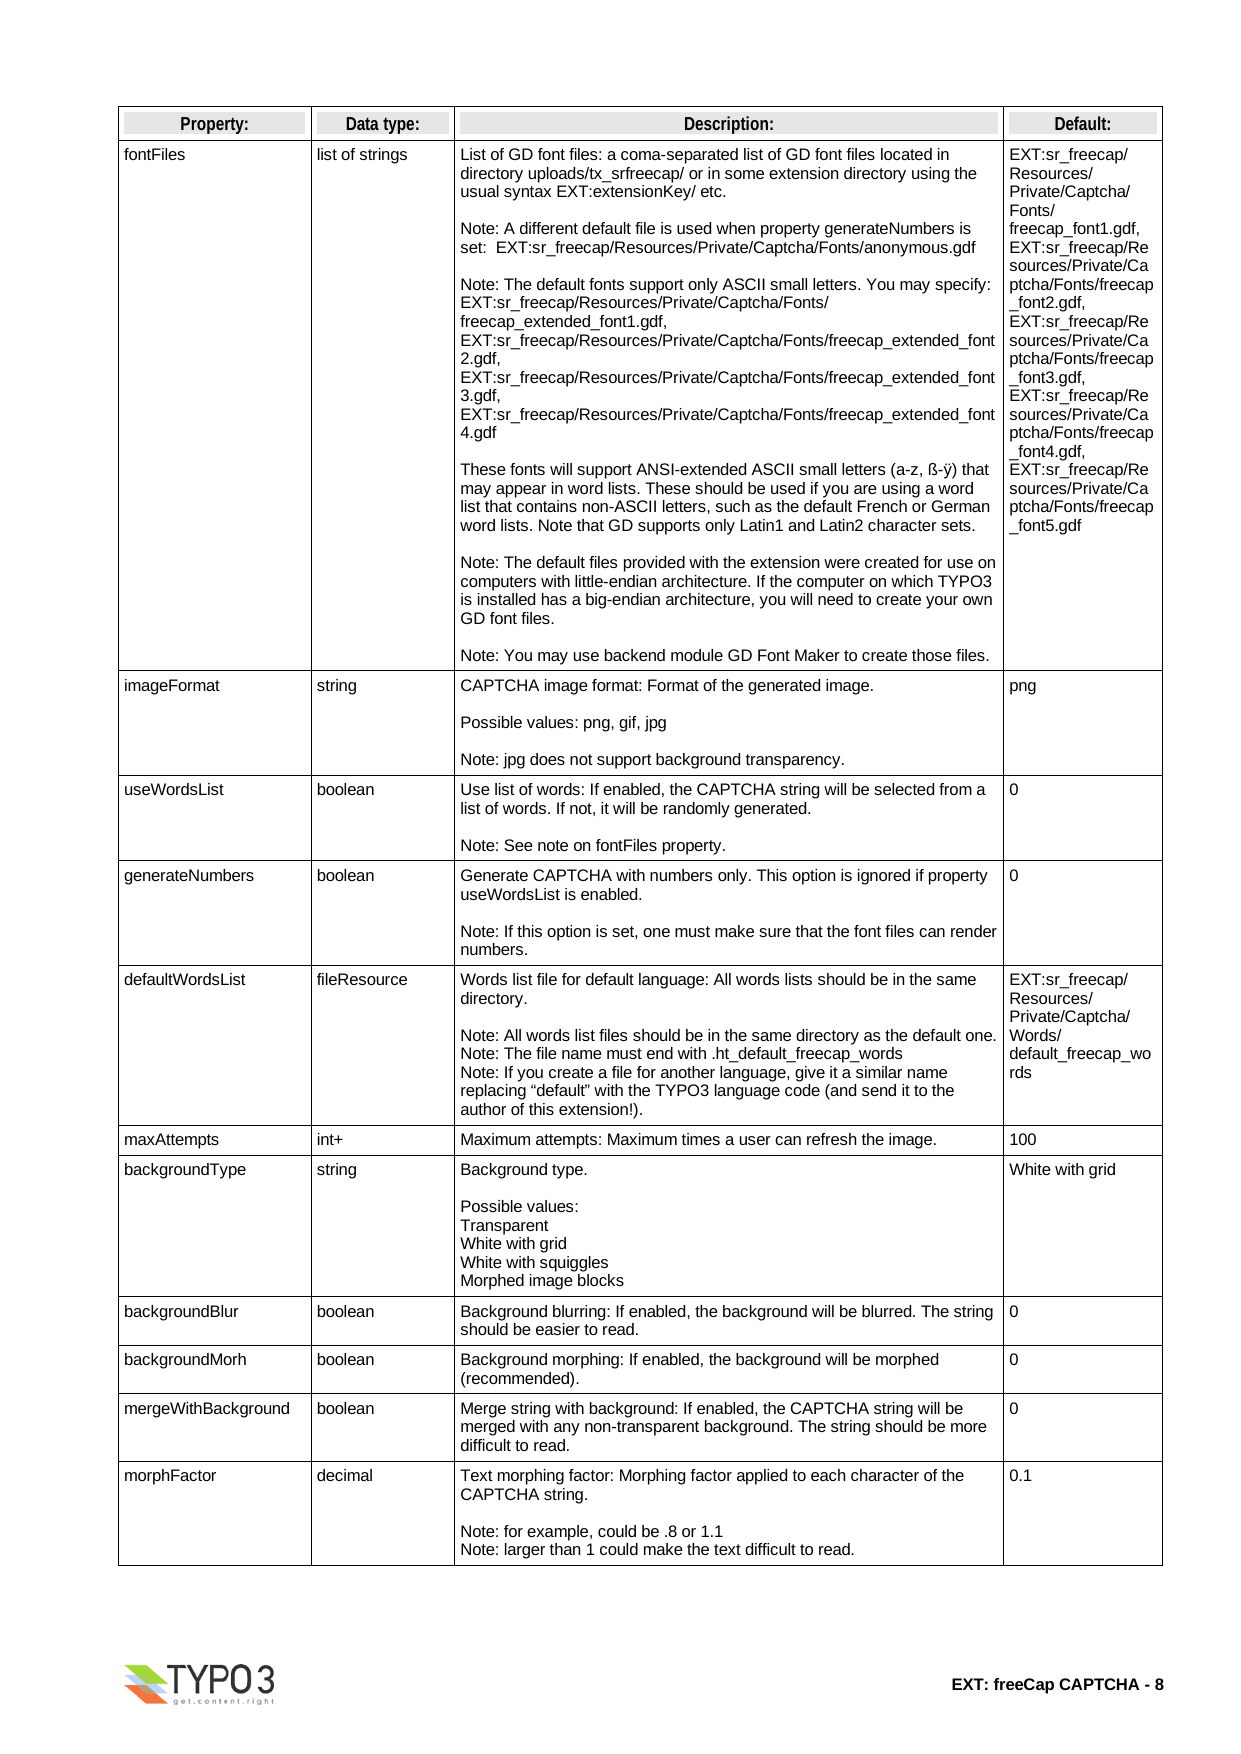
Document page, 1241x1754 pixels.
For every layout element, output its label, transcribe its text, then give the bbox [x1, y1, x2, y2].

table_cell 0 [1004, 1394, 1162, 1461]
table_cell string [312, 671, 454, 775]
table_cell generateNumbers [119, 861, 311, 965]
table_cell Words list file for default language: All words lists should be in the same directory. Note: All words list files should be in the same directory as the default one. Note: The file name must end with .ht_default_freecap_words Note: If you create a file for another language, give it a similar name replacing “default” with the TYPO3 language code (and send it to the author of this extension!). [455, 966, 1003, 1125]
table_cell defaultWordsList [119, 966, 311, 1125]
table_cell decimal [312, 1462, 454, 1565]
table_cell 0 [1004, 776, 1162, 860]
table_cell 0 [1004, 861, 1162, 965]
table_header Property: [119, 107, 311, 140]
table_cell list of strings [312, 141, 454, 670]
table_cell Use list of words: If enabled, the CAPTCHA string will be selected from a list of words. If not, it will be randomly generated. Note: See note on fontFiles property. [455, 776, 1003, 860]
table_cell EXT:sr_freecap/Resources/Private/Captcha/Fonts/freecap_font1.gdf, EXT:sr_freecap/Resources/Private/Captcha/Fonts/freecap_font2.gdf, EXT:sr_freecap/Resources/Private/Captcha/Fonts/freecap_font3.gdf, EXT:sr_freecap/Resources/Private/Captcha/Fonts/freecap_font4.gdf, EXT:sr_freecap/Resources/Private/Captcha/Fonts/freecap_font5.gdf [1004, 141, 1162, 670]
table_header Description: [455, 107, 1003, 140]
table_cell morphFactor [119, 1462, 311, 1565]
table_cell backgroundBlur [119, 1297, 311, 1345]
table_cell string [312, 1156, 454, 1296]
table_cell png [1004, 671, 1162, 775]
table_cell CAPTCHA image format: Format of the generated image. Possible values: png, gif, jpg Note: jpg does not support background transparency. [455, 671, 1003, 775]
table_cell fileResource [312, 966, 454, 1125]
table_header Default: [1004, 107, 1162, 140]
table_cell Generate CAPTCHA with numbers only. This option is ignored if property useWordsList is enabled. Note: If this option is set, one must make sure that the font files can render numbers. [455, 861, 1003, 965]
table_cell boolean [312, 1297, 454, 1345]
table_cell maxAttempts [119, 1126, 311, 1155]
table_cell 0.1 [1004, 1462, 1162, 1565]
table_cell EXT:sr_freecap/Resources/Private/Captcha/Words/default_freecap_words [1004, 966, 1162, 1125]
table_header Data type: [312, 107, 454, 140]
table_cell 100 [1004, 1126, 1162, 1155]
table_cell Text morphing factor: Morphing factor applied to each character of the CAPTCHA string. Note: for example, could be .8 or 1.1 Note: larger than 1 could make the text difficult to read. [455, 1462, 1003, 1565]
table_cell boolean [312, 1346, 454, 1393]
table_cell White with grid [1004, 1156, 1162, 1296]
table_cell List of GD font files: a coma-separated list of GD font files located in directory uploads/tx_srfreecap/ or in some extension directory using the usual syntax EXT:extensionKey/ etc. Note: A different default file is used when property generateNumbers is set: EXT:sr_freecap/Resources/Private/Captcha/Fonts/anonymous.gdf Note: The default fonts support only ASCII small letters. You may specify: EXT:sr_freecap/Resources/Private/Captcha/Fonts/freecap_extended_font1.gdf, EXT:sr_freecap/Resources/Private/Captcha/Fonts/freecap_extended_font2.gdf, EXT:sr_freecap/Resources/Private/Captcha/Fonts/freecap_extended_font3.gdf, EXT:sr_freecap/Resources/Private/Captcha/Fonts/freecap_extended_font4.gdf These fonts will support ANSI-extended ASCII small letters (a-z, ß-ÿ) that may appear in word lists. These should be used if you are using a word list that contains non-ASCII letters, such as the default French or German word lists. Note that GD supports only Latin1 and Latin2 character sets. Note: The default files provided with the extension were created for use on computers with little-endian architecture. If the computer on which TYPO3 is installed has a big-endian architecture, you will need to create your own GD font files. Note: You may use backend module GD Font Maker to create those files. [455, 141, 1003, 670]
table_cell int+ [312, 1126, 454, 1155]
table_cell Maximum attempts: Maximum times a user can refresh the image. [455, 1126, 1003, 1155]
table_cell backgroundType [119, 1156, 311, 1296]
table_cell fontFiles [119, 141, 311, 670]
table_cell 0 [1004, 1297, 1162, 1345]
picture [119, 1659, 280, 1710]
table_cell mergeWithBackground [119, 1394, 311, 1461]
table_cell useWordsList [119, 776, 311, 860]
table_cell Background morphing: If enabled, the background will be morphed (recommended). [455, 1346, 1003, 1393]
table_cell Background blurring: If enabled, the background will be blurred. The string should be easier to read. [455, 1297, 1003, 1345]
table_cell backgroundMorh [119, 1346, 311, 1393]
table_cell boolean [312, 861, 454, 965]
table_cell Merge string with background: If enabled, the CAPTCHA string will be merged with any non-transparent background. The string should be more difficult to read. [455, 1394, 1003, 1461]
table_cell 0 [1004, 1346, 1162, 1393]
table_cell boolean [312, 1394, 454, 1461]
table_cell boolean [312, 776, 454, 860]
table_cell Background type. Possible values: Transparent White with grid White with squiggles Morphed image blocks [455, 1156, 1003, 1296]
table_cell imageFormat [119, 671, 311, 775]
